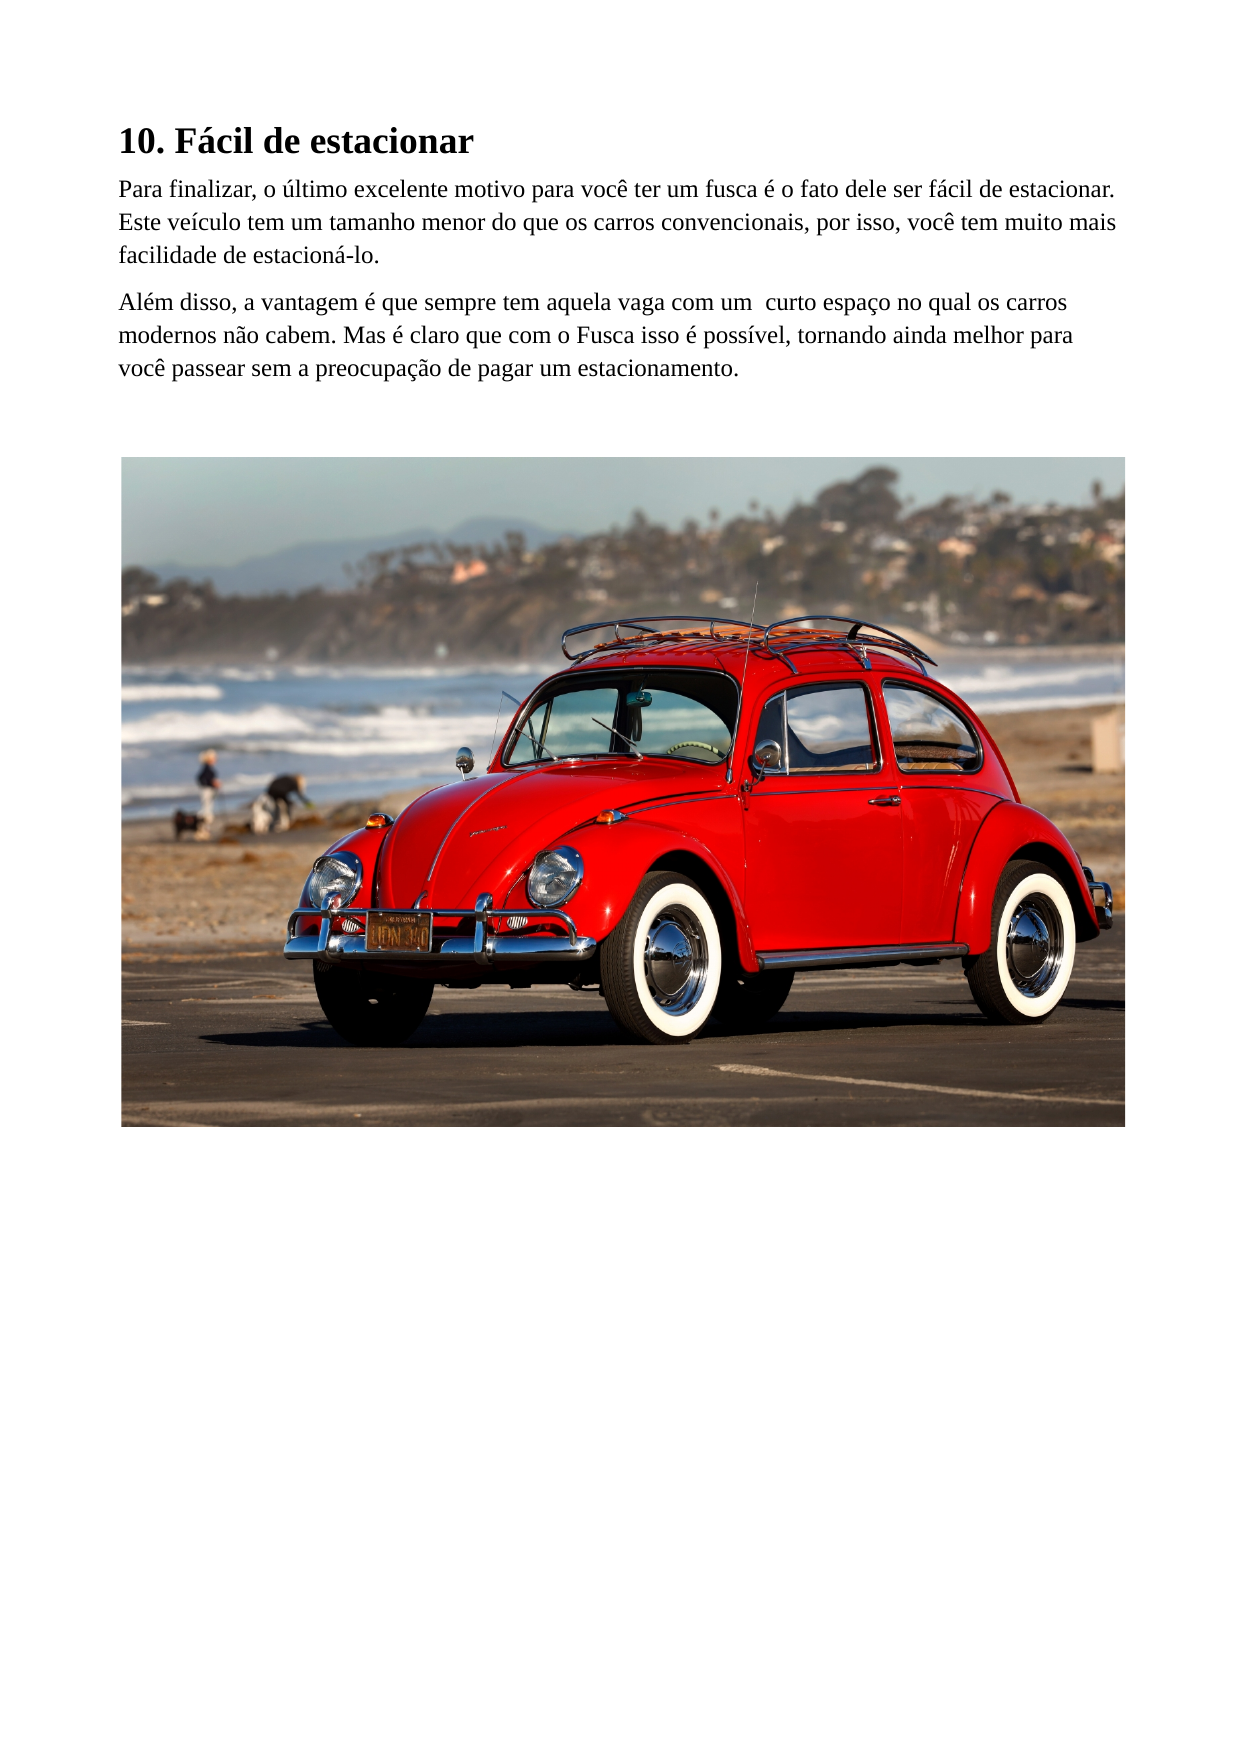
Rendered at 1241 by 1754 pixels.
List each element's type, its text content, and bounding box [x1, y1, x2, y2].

text Além disso, a vantagem é que sempre tem aquela vaga com um curto espaço no qual os carros modernos não cabem. Mas é claro que com o Fusca isso é possível, tornando ainda melhor para você passear sem a preocupação de pagar um estacionamento. [118, 287, 1122, 382]
subtitle 10. Fácil de estacionar [118, 118, 1122, 161]
picture [121, 457, 1126, 1127]
text Para finalizar, o último excelente motivo para você ter um fusca é o fato dele ser fácil de estacionar. Este veículo tem um tamanho menor do que os carros convencionais, por isso, você tem muito mais facilidade de estacioná-lo. [118, 174, 1122, 268]
